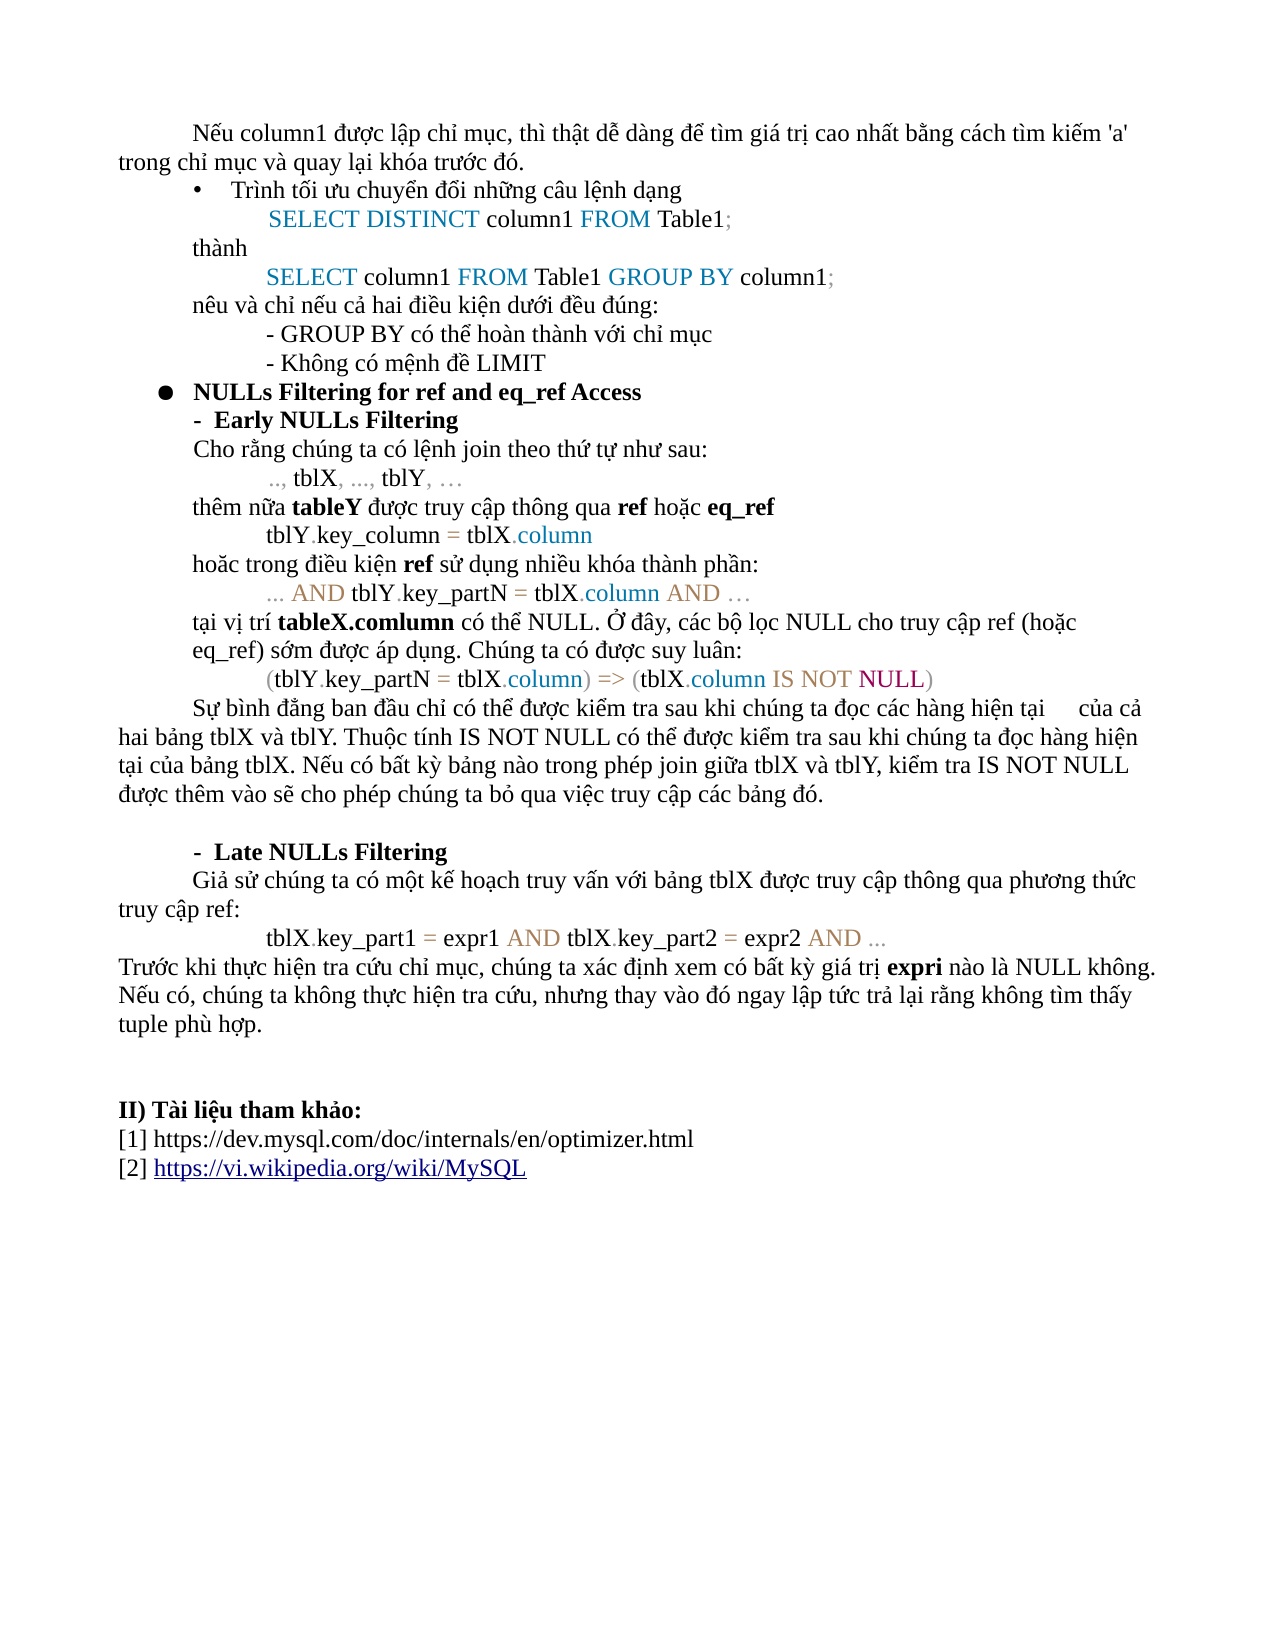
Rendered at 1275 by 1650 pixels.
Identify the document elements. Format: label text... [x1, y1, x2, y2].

text Giả sử chúng ta có một kế hoạch truy vấn với bảng tblX được truy cập thông qua phương thức truy cập ref: [118, 866, 1157, 923]
text (tblY.key_partN = tblX.column) => (tblX.column IS NOT NULL) [118, 664, 1157, 693]
list NULLs Filtering for ref and eq_ref Access [156, 377, 1157, 406]
list - Early NULLs Filtering [156, 406, 1157, 434]
text tblX.key_part1 = expr1 AND tblX.key_part2 = expr2 AND ... [118, 923, 1157, 952]
text Trước khi thực hiện tra cứu chỉ mục, chúng ta xác định xem có bất kỳ giá trị expri nào là NULL không. Nếu có, chúng ta không thực hiện tra cứu, nhưng thay vào đó ngay lập tức trả lại rằng không tìm thấy tuple phù hợp. [118, 952, 1157, 1038]
list Trình tối ưu chuyển đổi những câu lệnh dạng [193, 176, 1157, 204]
text Nếu column1 được lập chỉ mục, thì thật dễ dàng để tìm giá trị cao nhất bằng cách tìm kiếm 'a' trong chỉ mục và quay lại khóa trước đó. [118, 118, 1157, 176]
text [2] https://vi.wikipedia.org/wiki/MySQL [118, 1153, 1157, 1182]
list Cho rằng chúng ta có lệnh join theo thứ tự như sau: [156, 434, 1157, 463]
text hoăc trong điều kiện ref sử dụng nhiều khóa thành phần: [118, 549, 1157, 578]
text - GROUP BY có thể hoàn thành với chỉ mục [118, 319, 1157, 348]
list - Late NULLs Filtering [156, 837, 1157, 866]
text II) Tài liệu tham khảo: [118, 1096, 1157, 1124]
text thành [118, 233, 1157, 262]
text - Không có mệnh đề LIMIT [118, 348, 1157, 377]
list SELECT DISTINCT column1 FROM Table1; [231, 204, 1157, 233]
text [1] https://dev.mysql.com/doc/internals/en/optimizer.html [118, 1124, 1157, 1153]
text tại vị trí tableX.comlumn có thể NULL. Ở đây, các bộ lọc NULL cho truy cập ref (hoặc eq_ref) sớm được áp dụng. Chúng ta có được suy luân: [118, 607, 1157, 664]
text tblY.key_column = tblX.column [118, 521, 1157, 549]
text thêm nữa tableY được truy cập thông qua ref hoặc eq_ref [118, 492, 1157, 521]
list .., tblX, ..., tblY, … [231, 463, 1157, 492]
text nêu và chỉ nếu cả hai điều kiện dưới đều đúng: [118, 291, 1157, 319]
text ... AND tblY.key_partN = tblX.column AND … [118, 578, 1157, 607]
text Sự bình đẳng ban đầu chỉ có thể được kiểm tra sau khi chúng ta đọc các hàng hiện tại của cả hai bảng tblX và tblY. Thuộc tính IS NOT NULL có thể được kiểm tra sau khi chúng ta đọc hàng hiện tại của bảng tblX. Nếu có bất kỳ bảng nào trong phép join giữa tblX và tblY, kiểm tra IS NOT NULL được thêm vào sẽ cho phép chúng ta bỏ qua việc truy cập các bảng đó. [118, 693, 1157, 808]
text SELECT column1 FROM Table1 GROUP BY column1; [118, 262, 1157, 291]
